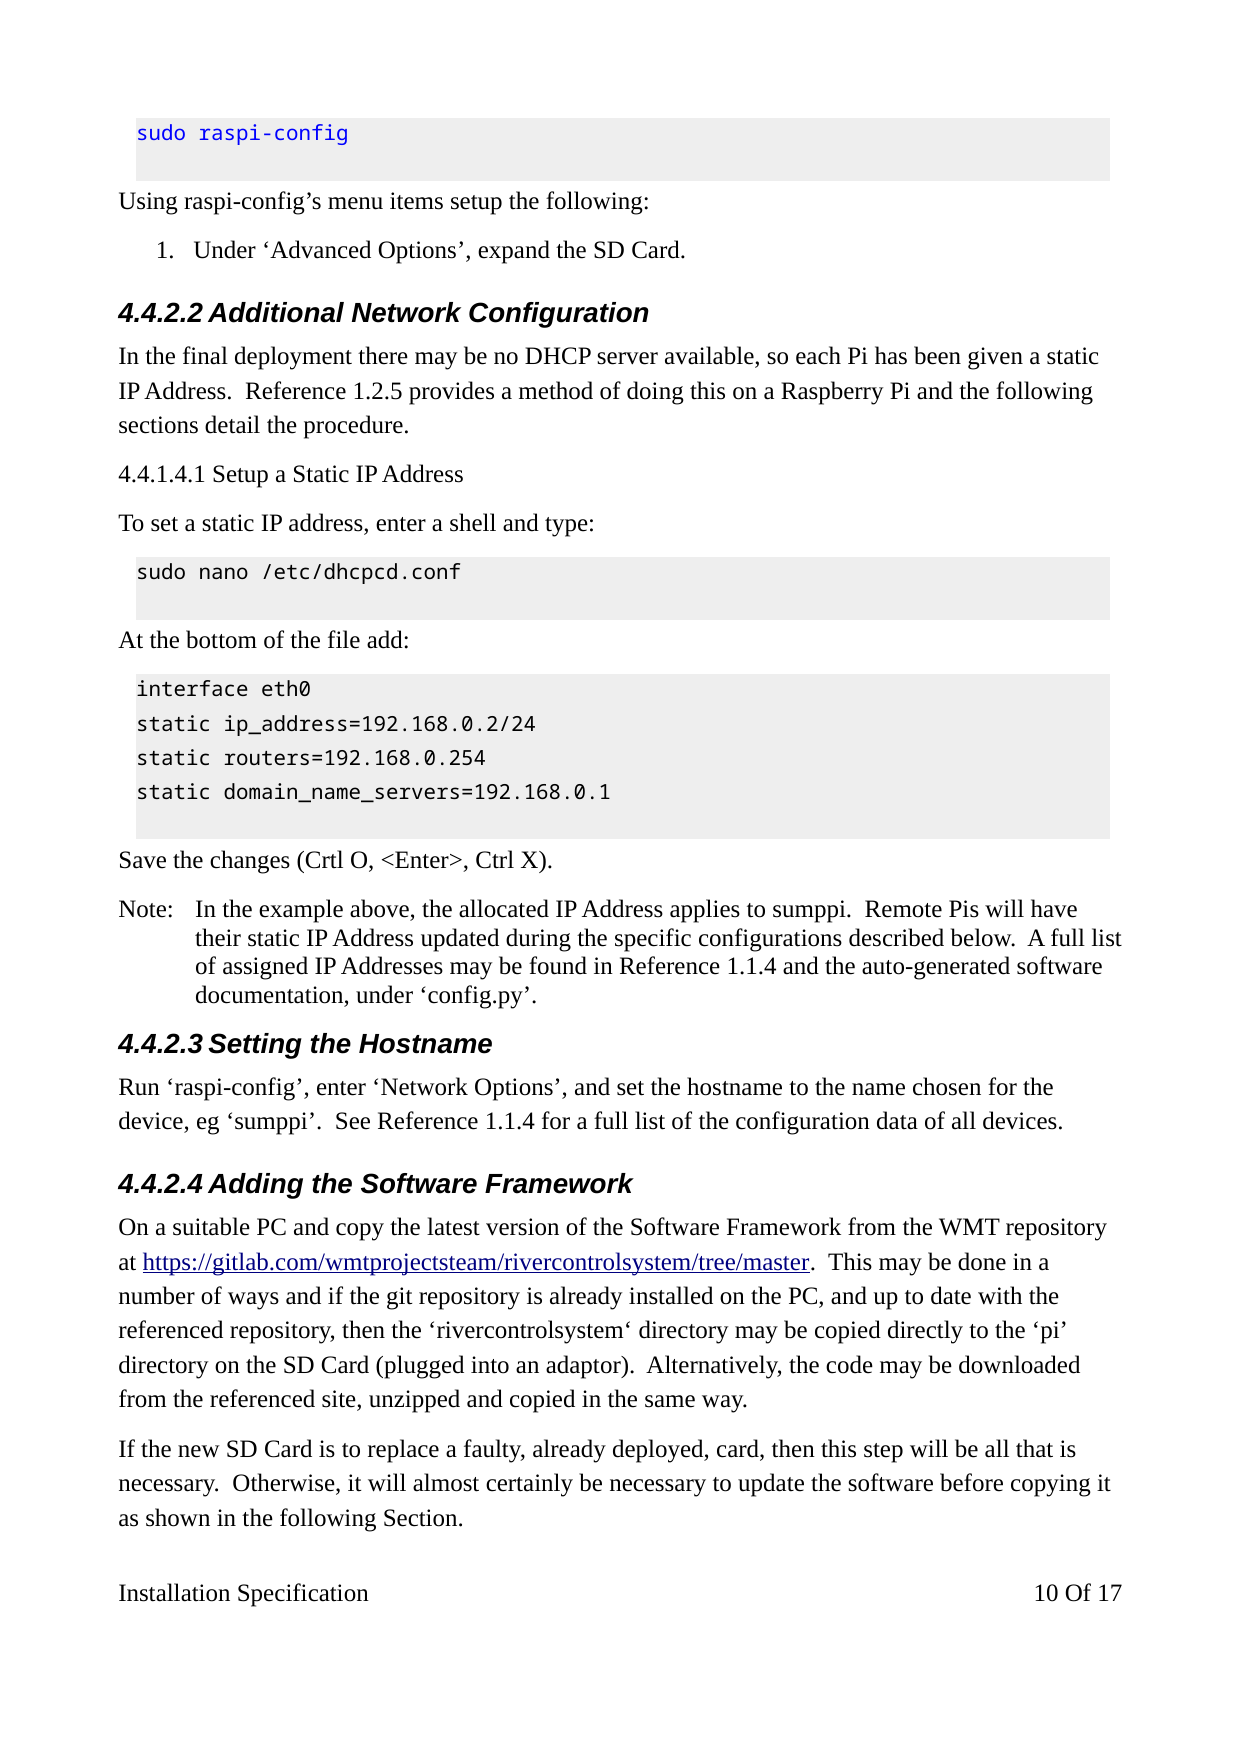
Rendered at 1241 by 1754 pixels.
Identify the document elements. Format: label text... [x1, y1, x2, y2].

list Under ‘Advanced Options’, expand the SD Card. [156, 235, 1122, 264]
text interface eth0 [136, 674, 1110, 703]
text At the bottom of the file add: [118, 626, 1122, 654]
subtitle To set a static IP address, enter a shell and type: [118, 508, 1122, 537]
text In the final deployment there may be no DHCP server available, so each Pi has been given a static IP Address. Reference 1.2.5 provides a method of doing this on a Raspberry Pi and the following sections detail the procedure. [118, 341, 1122, 439]
subtitle Adding the Software Framework [118, 1168, 1122, 1200]
subtitle 4.4.1.4.1 Setup a Static IP Address [118, 459, 1122, 488]
text Using raspi-config’s menu items setup the following: [118, 186, 1122, 215]
subtitle Setting the Hostname [118, 1027, 1122, 1059]
subtitle Additional Network Configuration [118, 297, 1122, 329]
text If the new SD Card is to replace a faulty, already deployed, card, then this step will be all that is necessary. Otherwise, it will almost certainly be necessary to update the software before copying it as shown in the following Section. [118, 1434, 1122, 1531]
text Note: In the example above, the allocated IP Address applies to sumppi. Remote Pis will have their static IP Address updated during the specific configurations described below. A full list of assigned IP Addresses may be found in Reference 1.1.4 and the auto-generated software documentation, under ‘config.py’. [118, 894, 1122, 1009]
text static routers=192.168.0.254 [136, 743, 1110, 771]
text sudo nano /etc/dhcpcd.conf [136, 557, 1110, 586]
text static domain_name_servers=192.168.0.1 [136, 777, 1110, 805]
subtitle Save the changes (Crtl O, <Enter>, Ctrl X). [118, 845, 1122, 874]
text sudo raspi-config [136, 118, 1110, 147]
text static ip_address=192.168.0.2/24 [136, 709, 1110, 737]
text On a suitable PC and copy the latest version of the Software Framework from the WMT repository at https://gitlab.com/wmtprojectsteam/rivercontrolsystem/tree/master. This may be done in a number of ways and if the git repository is already installed on the PC, and up to date with the referenced repository, then the ‘rivercontrolsystem‘ directory may be copied directly to the ‘pi’ directory on the SD Card (plugged into an adaptor). Alternatively, the code may be downloaded from the referenced site, unzipped and copied in the same way. [118, 1212, 1122, 1413]
text Run ‘raspi-config’, enter ‘Network Options’, and set the hostname to the name chosen for the device, eg ‘sumppi’. See Reference 1.1.4 for a full list of the configuration data of all devices. [118, 1072, 1122, 1135]
